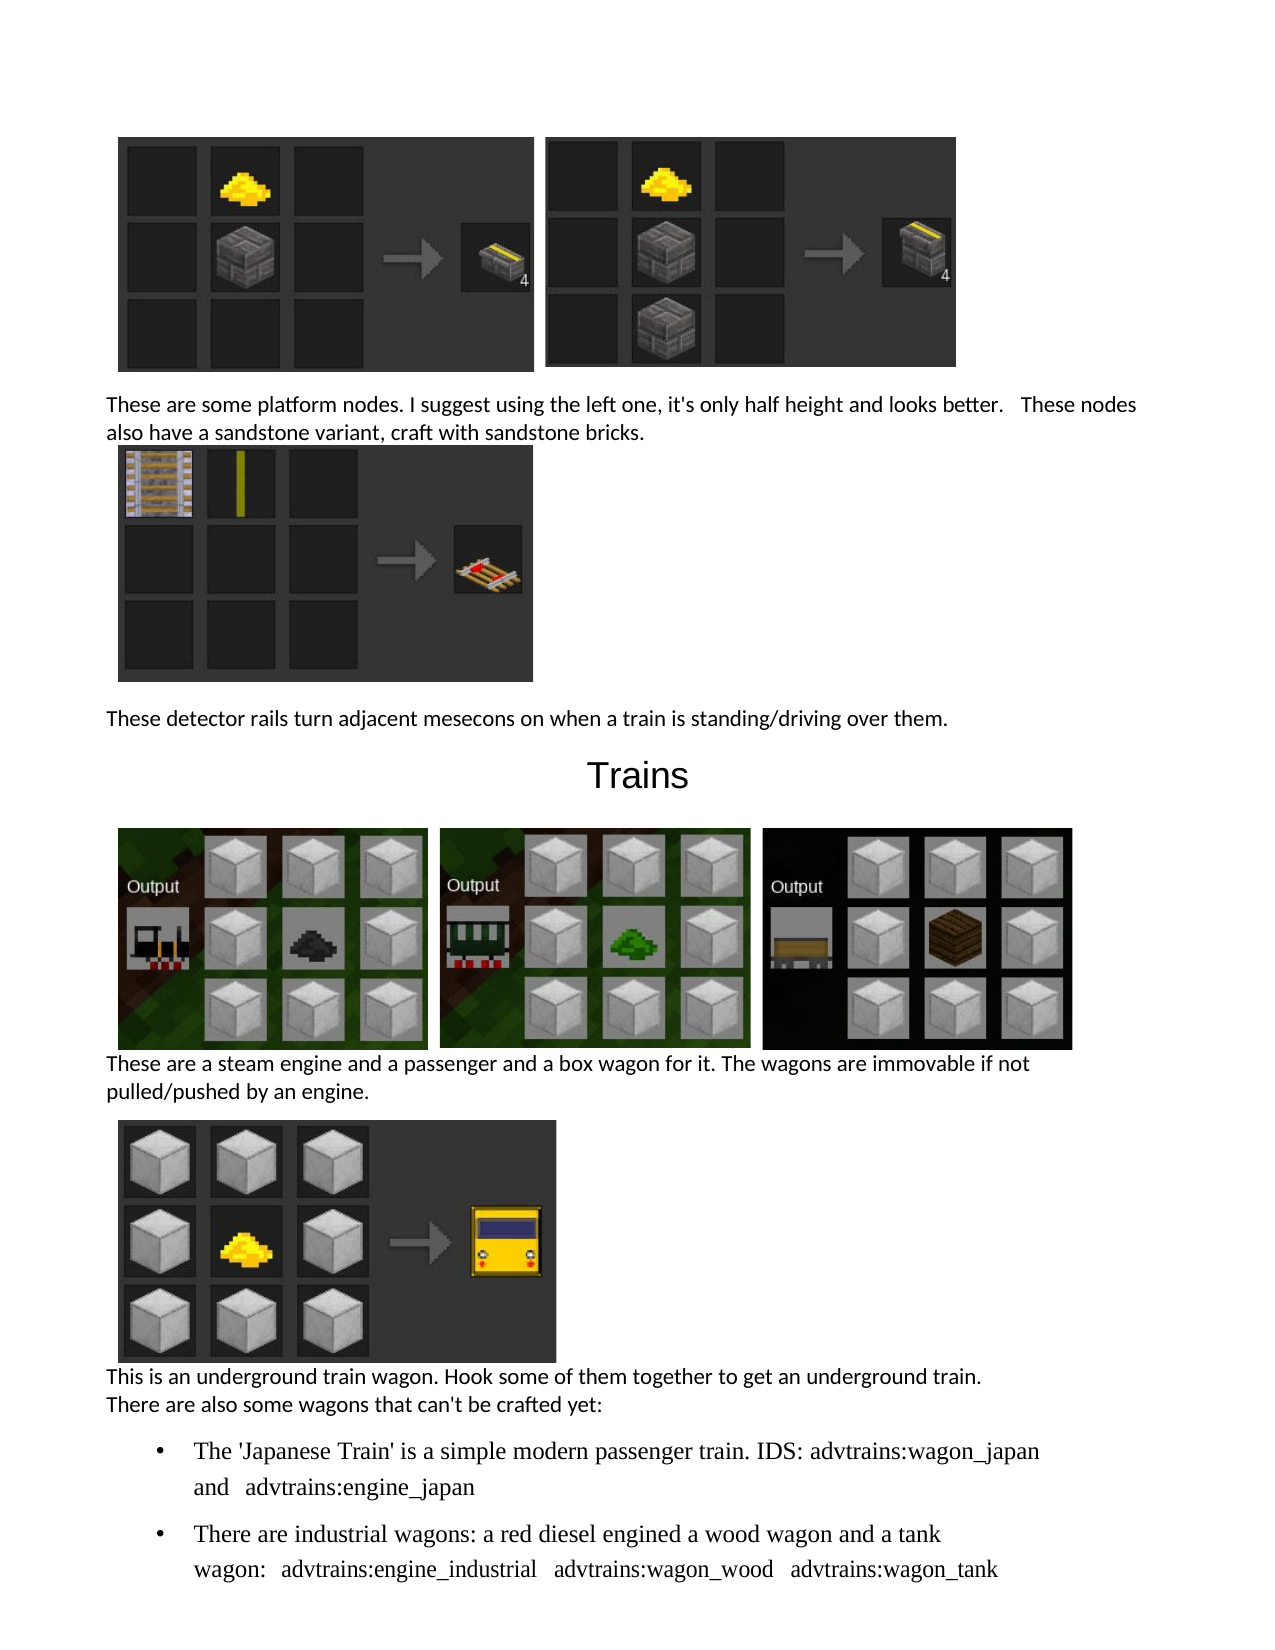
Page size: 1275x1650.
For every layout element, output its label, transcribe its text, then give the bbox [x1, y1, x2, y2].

text This is an underground train wagon. Hook some of them together to get an underground train. [106, 1362, 1142, 1390]
text These are a steam engine and a passenger and a box wagon for it. The wagons are immovable if not pulled/pushed by an engine. [106, 1049, 1142, 1105]
picture [545, 137, 956, 367]
picture [118, 828, 428, 1050]
picture [118, 137, 535, 372]
list The 'Japanese Train' is a simple modern passenger train. IDS: advtrains:wagon_japan and advtrains:engine_japan [156, 1436, 1073, 1501]
list There are industrial wagons: a red diesel engined a wood wagon and a tank wagon: advtrains:engine_industrial advtrains:wagon_wood advtrains:wagon_tank [156, 1519, 1004, 1583]
subtitle Trains [134, 753, 1142, 796]
picture [118, 1120, 557, 1363]
text There are also some wagons that can't be crafted yet: [106, 1390, 1142, 1418]
picture [439, 828, 751, 1048]
text These are some platform nodes. I suggest using the left one, it's only half height and looks better. These nodes also have a sandstone variant, craft with sandstone bricks. [106, 390, 1142, 446]
picture [762, 828, 1073, 1050]
picture [118, 445, 534, 682]
text These detector rails turn adjacent mesecons on when a train is standing/driving over them. [106, 704, 1142, 732]
